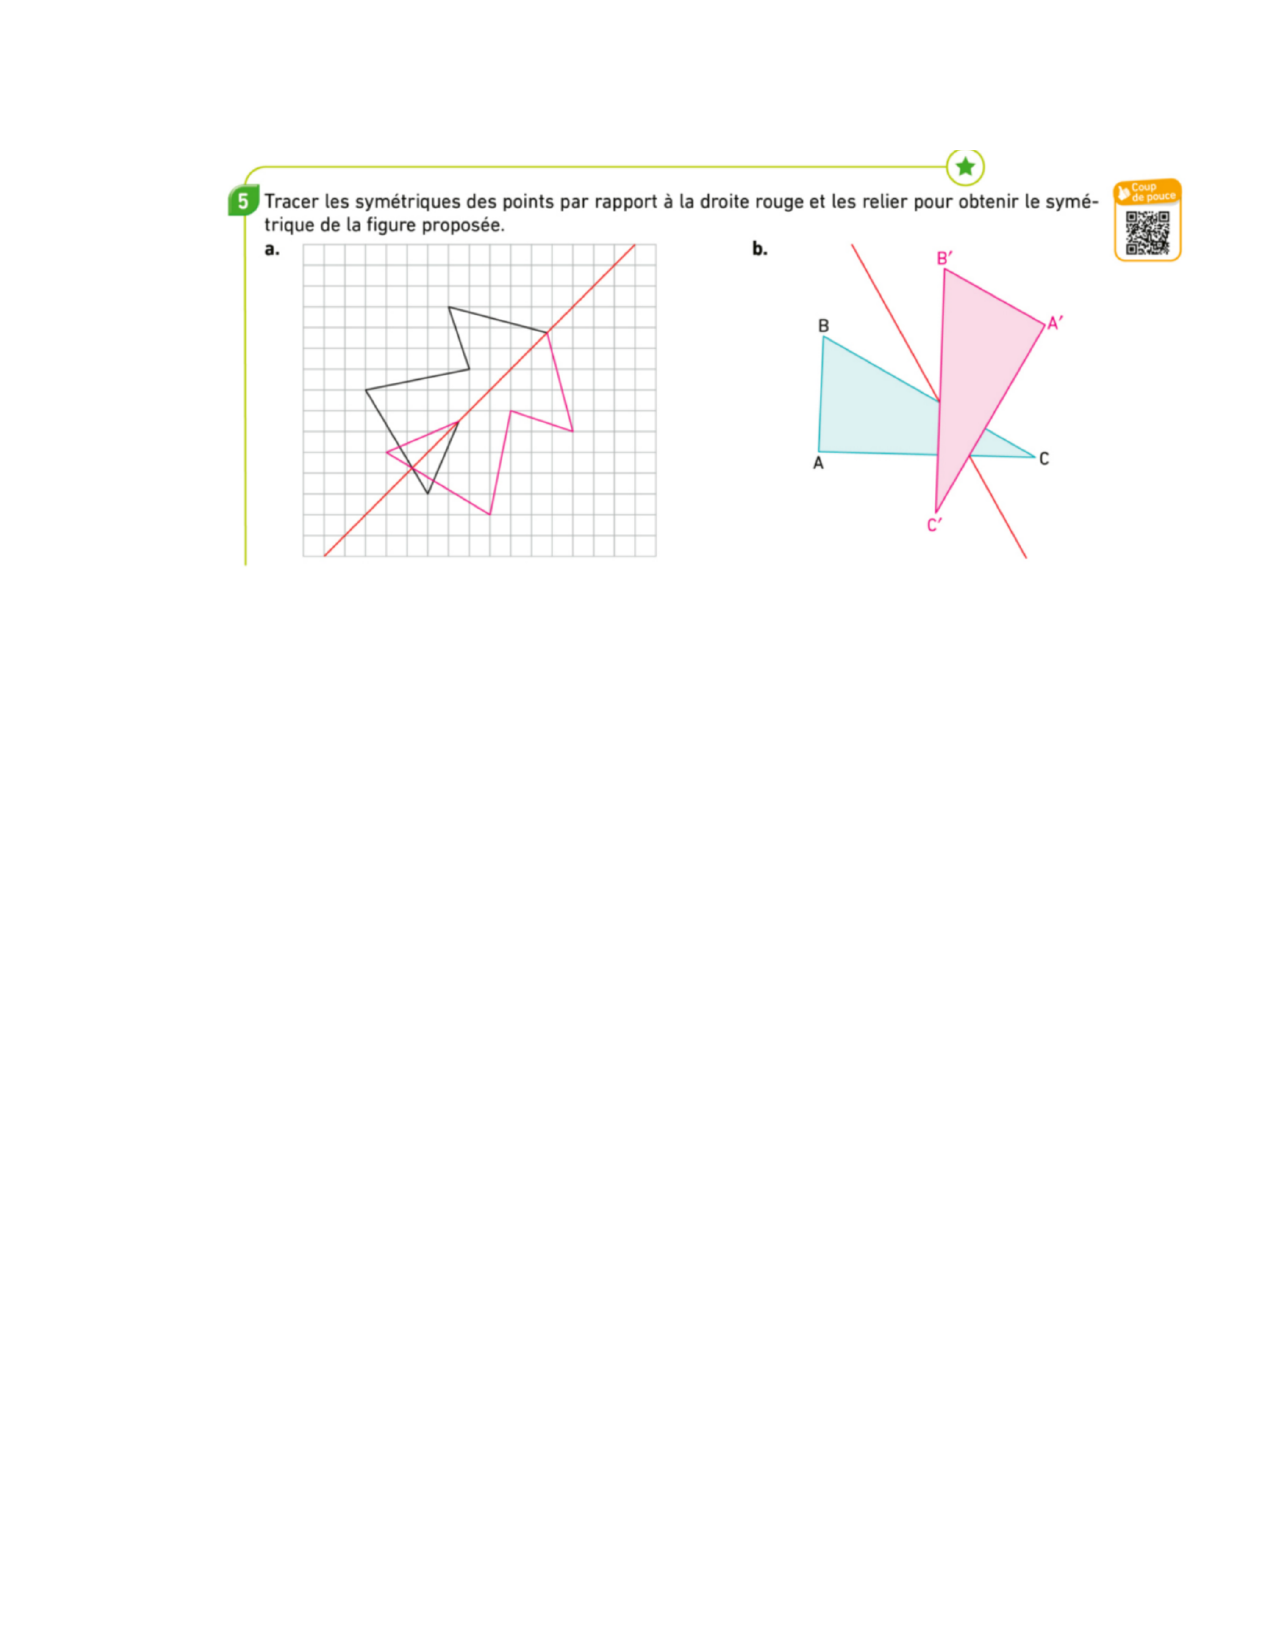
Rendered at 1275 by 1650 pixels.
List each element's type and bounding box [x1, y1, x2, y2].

picture [206, 150, 1211, 571]
